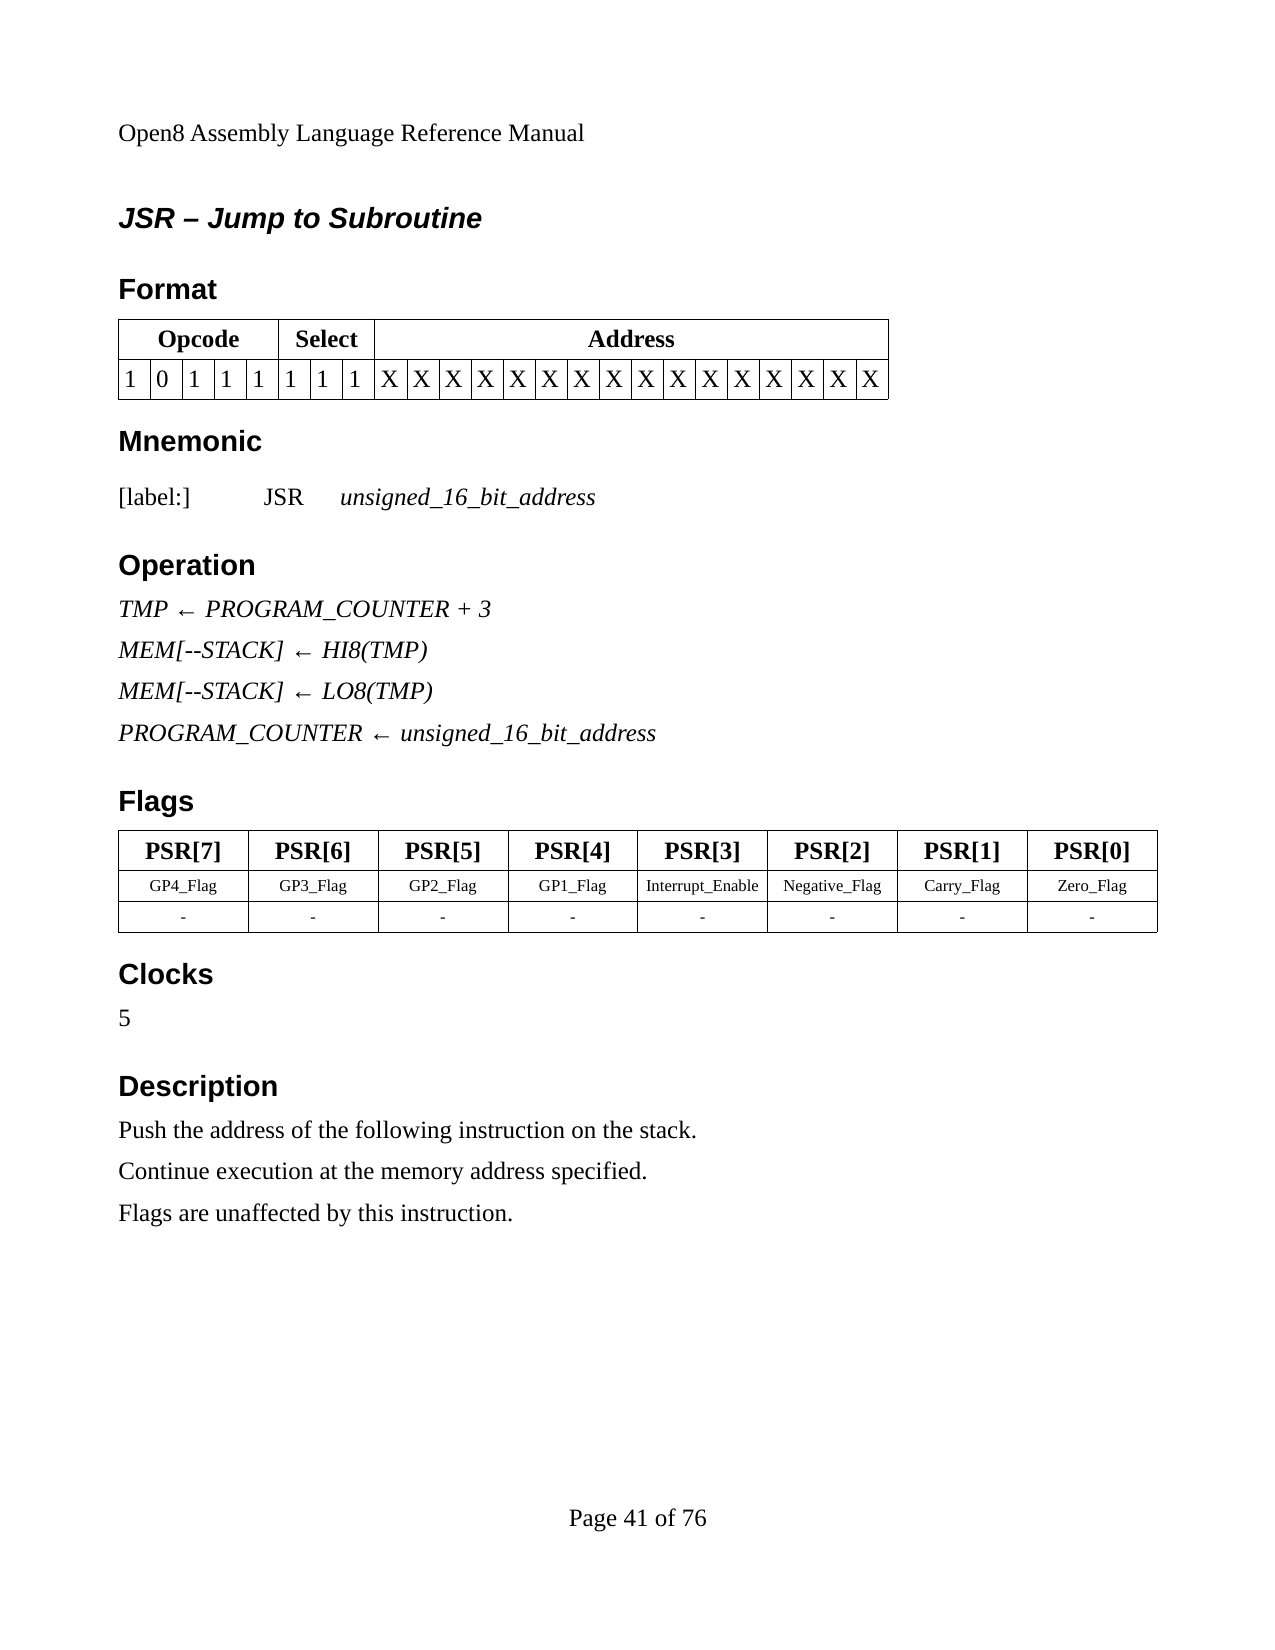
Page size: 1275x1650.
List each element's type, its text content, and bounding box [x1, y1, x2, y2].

table_cell X [375, 360, 407, 399]
table_cell - [249, 902, 378, 932]
text Flags are unaffected by this instruction. [118, 1198, 1157, 1226]
table_cell X [824, 360, 856, 399]
table_header Opcode [119, 320, 278, 359]
table_cell Interrupt_Enable [638, 871, 767, 901]
text PROGRAM_COUNTER ← unsigned_16_bit_address [118, 718, 1157, 746]
subtitle Flags [118, 784, 1157, 817]
table_cell GP3_Flag [249, 871, 378, 901]
table_header Address [375, 320, 888, 359]
table_header PSR[4] [509, 831, 637, 870]
subtitle Format [118, 272, 1157, 306]
text MEM[--STACK] ← LO8(TMP) [118, 676, 1157, 705]
table_cell 1 [247, 360, 278, 399]
table_cell - [119, 902, 248, 932]
table_cell X [792, 360, 823, 399]
table_cell 1 [183, 360, 214, 399]
table_cell 0 [151, 360, 182, 399]
table_header PSR[1] [898, 831, 1027, 870]
table_cell 1 [215, 360, 246, 399]
table_cell X [536, 360, 567, 399]
table_header PSR[7] [119, 831, 248, 870]
subtitle Operation [118, 548, 1157, 581]
subtitle Description [118, 1069, 1157, 1103]
table_cell X [504, 360, 535, 399]
table_header PSR[0] [1028, 831, 1157, 870]
text MEM[--STACK] ← HI8(TMP) [118, 635, 1157, 664]
table_header PSR[5] [379, 831, 508, 870]
table_cell X [760, 360, 791, 399]
table_cell Negative_Flag [768, 871, 897, 901]
table_cell 1 [311, 360, 342, 399]
table_cell X [664, 360, 695, 399]
text TMP ← PROGRAM_COUNTER + 3 [118, 594, 1157, 623]
text 5 [118, 1003, 1157, 1032]
table_cell - [509, 902, 637, 932]
table_cell GP2_Flag [379, 871, 508, 901]
table_cell X [728, 360, 759, 399]
text Push the address of the following instruction on the stack. [118, 1115, 1157, 1144]
table_cell X [568, 360, 599, 399]
table_header PSR[3] [638, 831, 767, 870]
subtitle Clocks [118, 957, 1157, 990]
table_cell - [379, 902, 508, 932]
table_header Select [279, 320, 374, 359]
subtitle JSR – Jump to Subroutine [118, 201, 1157, 235]
table_cell - [898, 902, 1027, 932]
table_cell - [1028, 902, 1157, 932]
table_cell - [768, 902, 897, 932]
table_cell X [472, 360, 503, 399]
table_cell GP4_Flag [119, 871, 248, 901]
table_cell X [632, 360, 663, 399]
table_cell X [857, 360, 888, 399]
subtitle Mnemonic [118, 424, 1157, 458]
table_cell X [696, 360, 727, 399]
table_cell - [638, 902, 767, 932]
table_cell 1 [279, 360, 310, 399]
table_cell GP1_Flag [509, 871, 637, 901]
table_cell 1 [343, 360, 374, 399]
table_cell 1 [119, 360, 150, 399]
table_cell X [440, 360, 471, 399]
table_cell X [408, 360, 439, 399]
table_header PSR[6] [249, 831, 378, 870]
table_cell X [600, 360, 631, 399]
table_cell Carry_Flag [898, 871, 1027, 901]
text Continue execution at the memory address specified. [118, 1156, 1157, 1185]
text [label:] JSR unsigned_16_bit_address [118, 482, 1157, 511]
table_header PSR[2] [768, 831, 897, 870]
table_cell Zero_Flag [1028, 871, 1157, 901]
